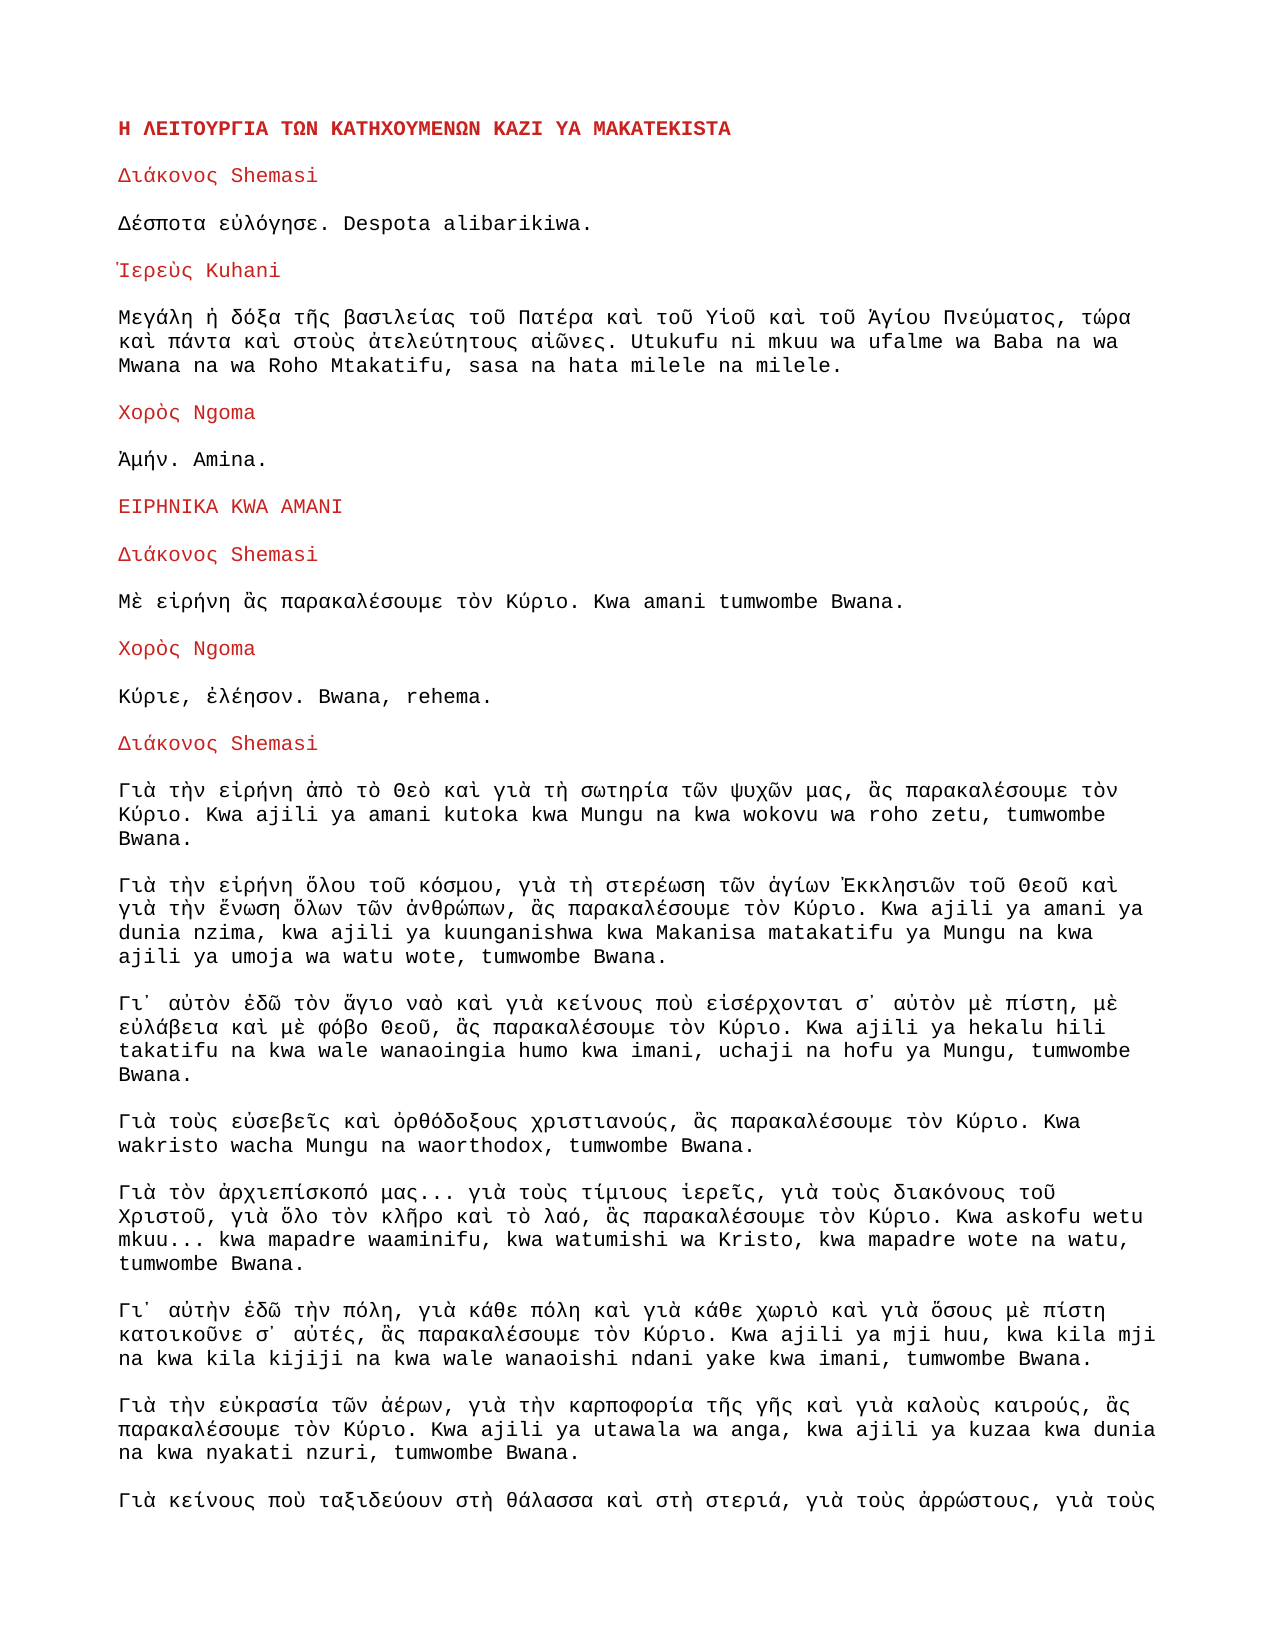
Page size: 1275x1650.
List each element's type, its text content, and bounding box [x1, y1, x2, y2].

text Η ΛΕΙΤΟΥΡΓΙΑ ΤΩΝ ΚΑΤΗΧΟΥΜΕΝΩΝ KAZI YA MAKATEKISTA [118, 118, 1157, 142]
text Γι᾿ αὐτὴν ἐδῶ τὴν πόλη, γιὰ κάθε πόλη καὶ γιὰ κάθε χωριὸ καὶ γιὰ ὅσους μὲ πίστη κατοικοῦνε σ᾿ αὐτές, ἂς παρακαλέσουμε τὸν Κύριο. Kwa ajili ya mji huu, kwa kila mji na kwa kila kijiji na kwa wale wanaoishi ndani yake kwa imani, tumwombe Bwana. [118, 1300, 1157, 1371]
text Διάκονος Shemasi [118, 544, 1157, 567]
text Ἀμήν. Amina. [118, 449, 1157, 473]
text Γιὰ τὴν εἰρήνη ἀπὸ τὸ Θεὸ καὶ γιὰ τὴ σωτηρία τῶν ψυχῶν μας, ἂς παρακαλέσουμε τὸν Κύριο. Kwa ajili ya amani kutoka kwa Mungu na kwa wokovu wa roho zetu, tumwombe Bwana. [118, 780, 1157, 851]
text Δέσποτα εὐλόγησε. Despota alibarikiwa. [118, 213, 1157, 236]
text Χορὸς Ngoma [118, 638, 1157, 662]
text ΕΙΡΗΝΙΚΑ KWA AMANI [118, 496, 1157, 520]
text Ἱερεὺς Kuhani [118, 260, 1157, 284]
text Χορὸς Ngoma [118, 402, 1157, 426]
text Γιὰ κείνους ποὺ ταξιδεύουν στὴ θάλασσα καὶ στὴ στεριά, γιὰ τοὺς ἀρρώστους, γιὰ τοὺς [118, 1489, 1157, 1513]
text Διάκονος Shemasi [118, 733, 1157, 757]
text Γιὰ τὸν ἀρχιεπίσκοπό μας... γιὰ τοὺς τίμιους ἱερεῖς, γιὰ τοὺς διακόνους τοῦ Χριστοῦ, γιὰ ὅλο τὸν κλῆρο καὶ τὸ λαό, ἂς παρακαλέσουμε τὸν Κύριο. Kwa askofu wetu mkuu... kwa mapadre waaminifu, kwa watumishi wa Kristo, kwa mapadre wote na watu, tumwombe Bwana. [118, 1182, 1157, 1277]
text Μεγάλη ἡ δόξα τῆς βασιλείας τοῦ Πατέρα καὶ τοῦ Υἱοῦ καὶ τοῦ Ἁγίου Πνεύματος, τώρα καὶ πάντα καὶ στοὺς ἀτελεύτητους αἰῶνες. Utukufu ni mkuu wa ufalme wa Baba na wa Mwana na wa Roho Mtakatifu, sasa na hata milele na milele. [118, 307, 1157, 378]
text Διάκονος Shemasi [118, 165, 1157, 189]
text Κύριε, ἐλέησον. Bwana, rehema. [118, 686, 1157, 709]
text Μὲ εἰρήνη ἂς παρακαλέσουμε τὸν Κύριο. Kwa amani tumwombe Bwana. [118, 591, 1157, 615]
text Γιὰ τοὺς εὐσεβεῖς καὶ ὀρθόδοξους χριστιανούς, ἂς παρακαλέσουμε τὸν Κύριο. Kwa wakristo wacha Mungu na waorthodox, tumwombe Bwana. [118, 1111, 1157, 1158]
text Γιὰ τὴν εὐκρασία τῶν ἀέρων, γιὰ τὴν καρποφορία τῆς γῆς καὶ γιὰ καλοὺς καιρούς, ἂς παρακαλέσουμε τὸν Κύριο. Kwa ajili ya utawala wa anga, kwa ajili ya kuzaa kwa dunia na kwa nyakati nzuri, tumwombe Bwana. [118, 1395, 1157, 1466]
text Γι᾿ αὐτὸν ἐδῶ τὸν ἅγιο ναὸ καὶ γιὰ κείνους ποὺ εἰσέρχονται σ᾿ αὐτὸν μὲ πίστη, μὲ εὐλάβεια καὶ μὲ φόβο Θεοῦ, ἂς παρακαλέσουμε τὸν Κύριο. Kwa ajili ya hekalu hili takatifu na kwa wale wanaoingia humo kwa imani, uchaji na hofu ya Mungu, tumwombe Bwana. [118, 993, 1157, 1088]
text Γιὰ τὴν εἰρήνη ὅλου τοῦ κόσμου, γιὰ τὴ στερέωση τῶν ἁγίων Ἐκκλησιῶν τοῦ Θεοῦ καὶ γιὰ τὴν ἕνωση ὅλων τῶν ἀνθρώπων, ἂς παρακαλέσουμε τὸν Κύριο. Kwa ajili ya amani ya dunia nzima, kwa ajili ya kuunganishwa kwa Makanisa matakatifu ya Mungu na kwa ajili ya umoja wa watu wote, tumwombe Bwana. [118, 875, 1157, 969]
